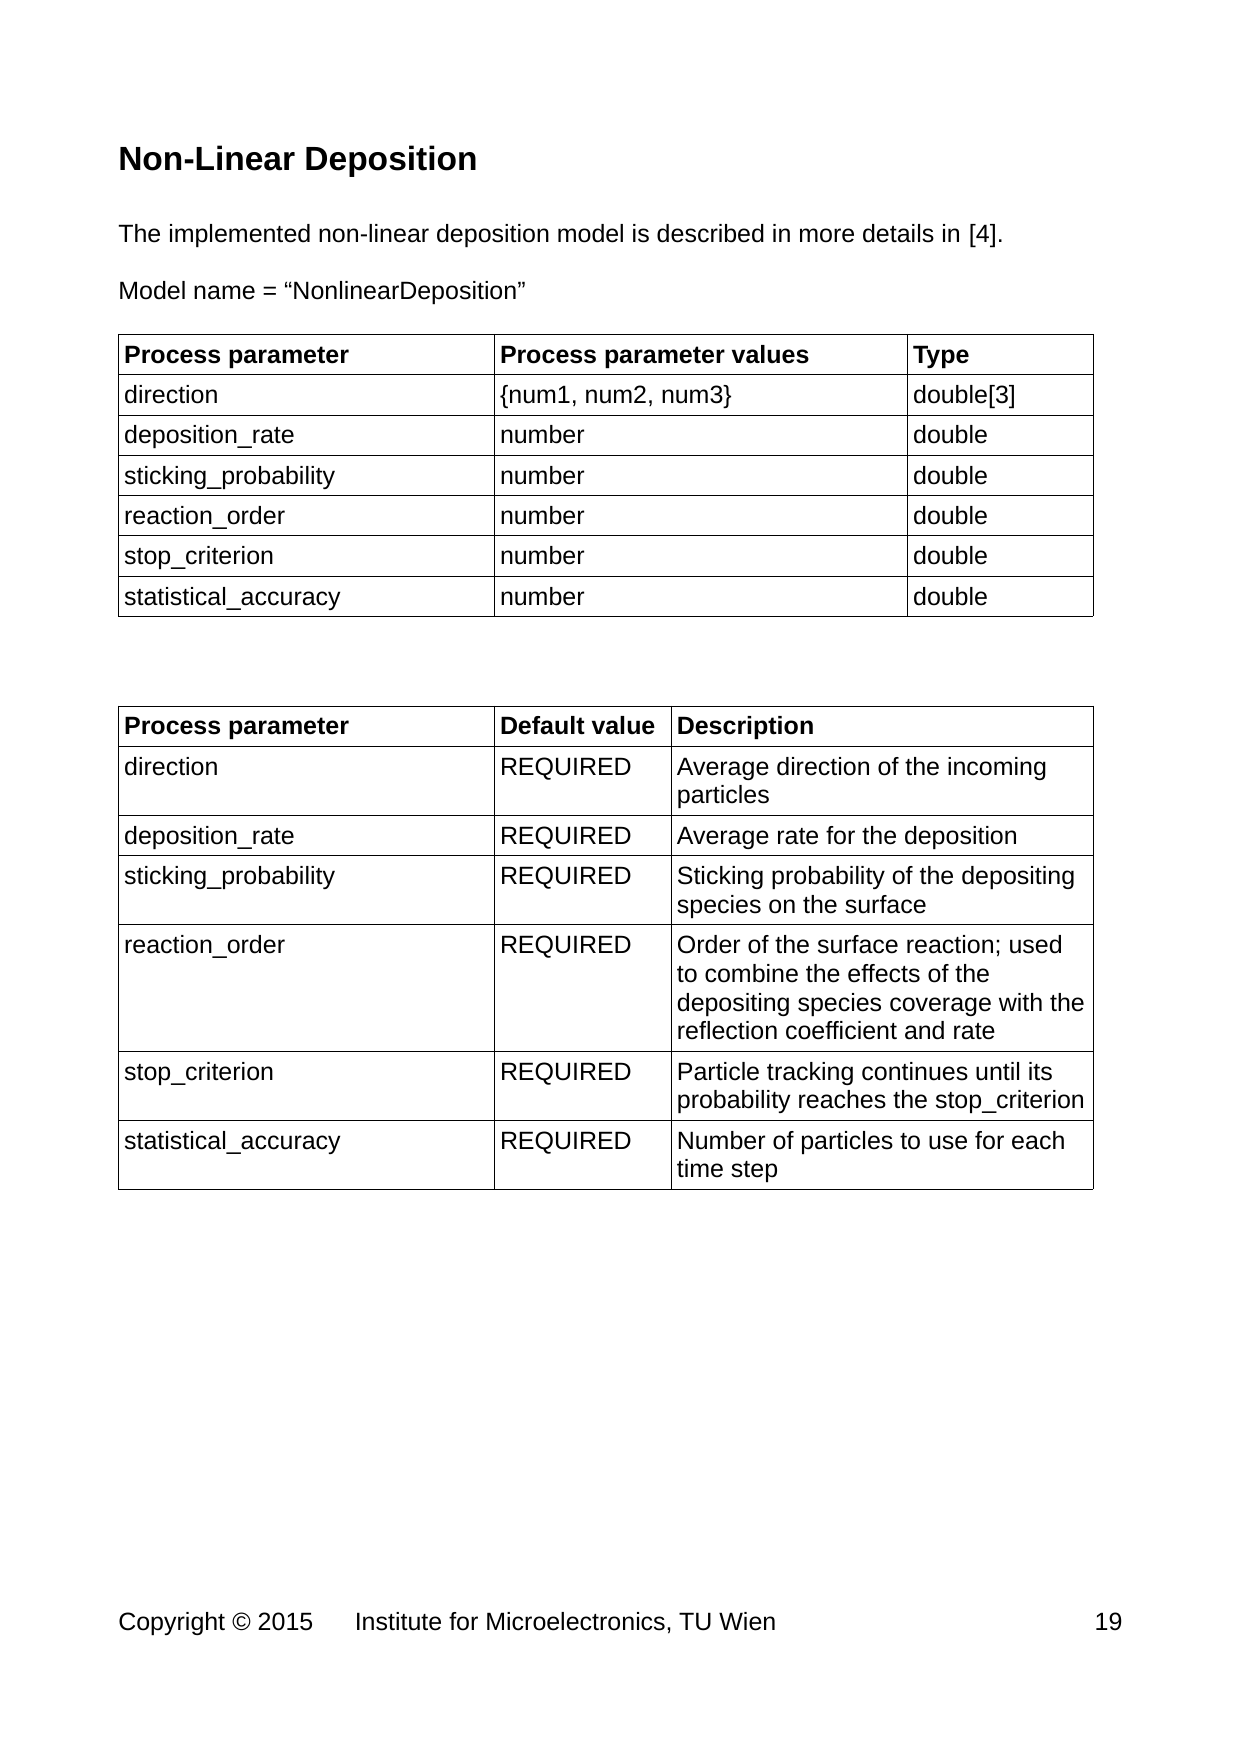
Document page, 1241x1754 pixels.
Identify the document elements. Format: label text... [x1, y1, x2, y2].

table_cell REQUIRED [495, 816, 671, 855]
table_cell number [495, 536, 907, 576]
table_cell Average direction of the incoming particles [672, 747, 1093, 815]
table_cell stop_criterion [119, 536, 494, 576]
table_cell double [908, 456, 1093, 495]
table_header Process parameter [119, 707, 494, 746]
table_cell Sticking probability of the depositing species on the surface [672, 856, 1093, 924]
table_header Description [672, 707, 1093, 746]
table_header Process parameter [119, 335, 494, 374]
table_cell double [908, 536, 1093, 576]
table_cell number [495, 496, 907, 535]
table_cell double [908, 577, 1093, 616]
table_cell number [495, 577, 907, 616]
subtitle Non-Linear Deposition [118, 139, 1122, 178]
table_header Type [908, 335, 1093, 374]
table_cell deposition_rate [119, 416, 494, 455]
table_header Process parameter values [495, 335, 907, 374]
table_cell deposition_rate [119, 816, 494, 855]
table_cell statistical_accuracy [119, 577, 494, 616]
table_cell double [908, 416, 1093, 455]
text The implemented non-linear deposition model is described in more details in [4]. [118, 219, 1122, 248]
table_cell {num1, num2, num3} [495, 375, 907, 414]
table_cell Order of the surface reaction; used to combine the effects of the depositing species coverage with the reflection coefficient and rate [672, 925, 1093, 1051]
table_cell REQUIRED [495, 856, 671, 924]
table_cell Number of particles to use for each time step [672, 1121, 1093, 1189]
table_cell double [908, 496, 1093, 535]
table_header Default value [495, 707, 671, 746]
table_cell double[3] [908, 375, 1093, 414]
table_cell REQUIRED [495, 1121, 671, 1189]
table_cell number [495, 456, 907, 495]
table_cell REQUIRED [495, 747, 671, 815]
table_cell statistical_accuracy [119, 1121, 494, 1189]
table_cell REQUIRED [495, 1052, 671, 1120]
table_cell direction [119, 747, 494, 815]
table_cell Particle tracking continues until its probability reaches the stop_criterion [672, 1052, 1093, 1120]
table_cell stop_criterion [119, 1052, 494, 1120]
table_cell reaction_order [119, 496, 494, 535]
table_cell reaction_order [119, 925, 494, 1051]
table_cell direction [119, 375, 494, 414]
table_cell number [495, 416, 907, 455]
text Model name = “NonlinearDeposition” [118, 276, 1122, 305]
table_cell sticking_probability [119, 856, 494, 924]
table_cell REQUIRED [495, 925, 671, 1051]
table_cell sticking_probability [119, 456, 494, 495]
table_cell Average rate for the deposition [672, 816, 1093, 855]
